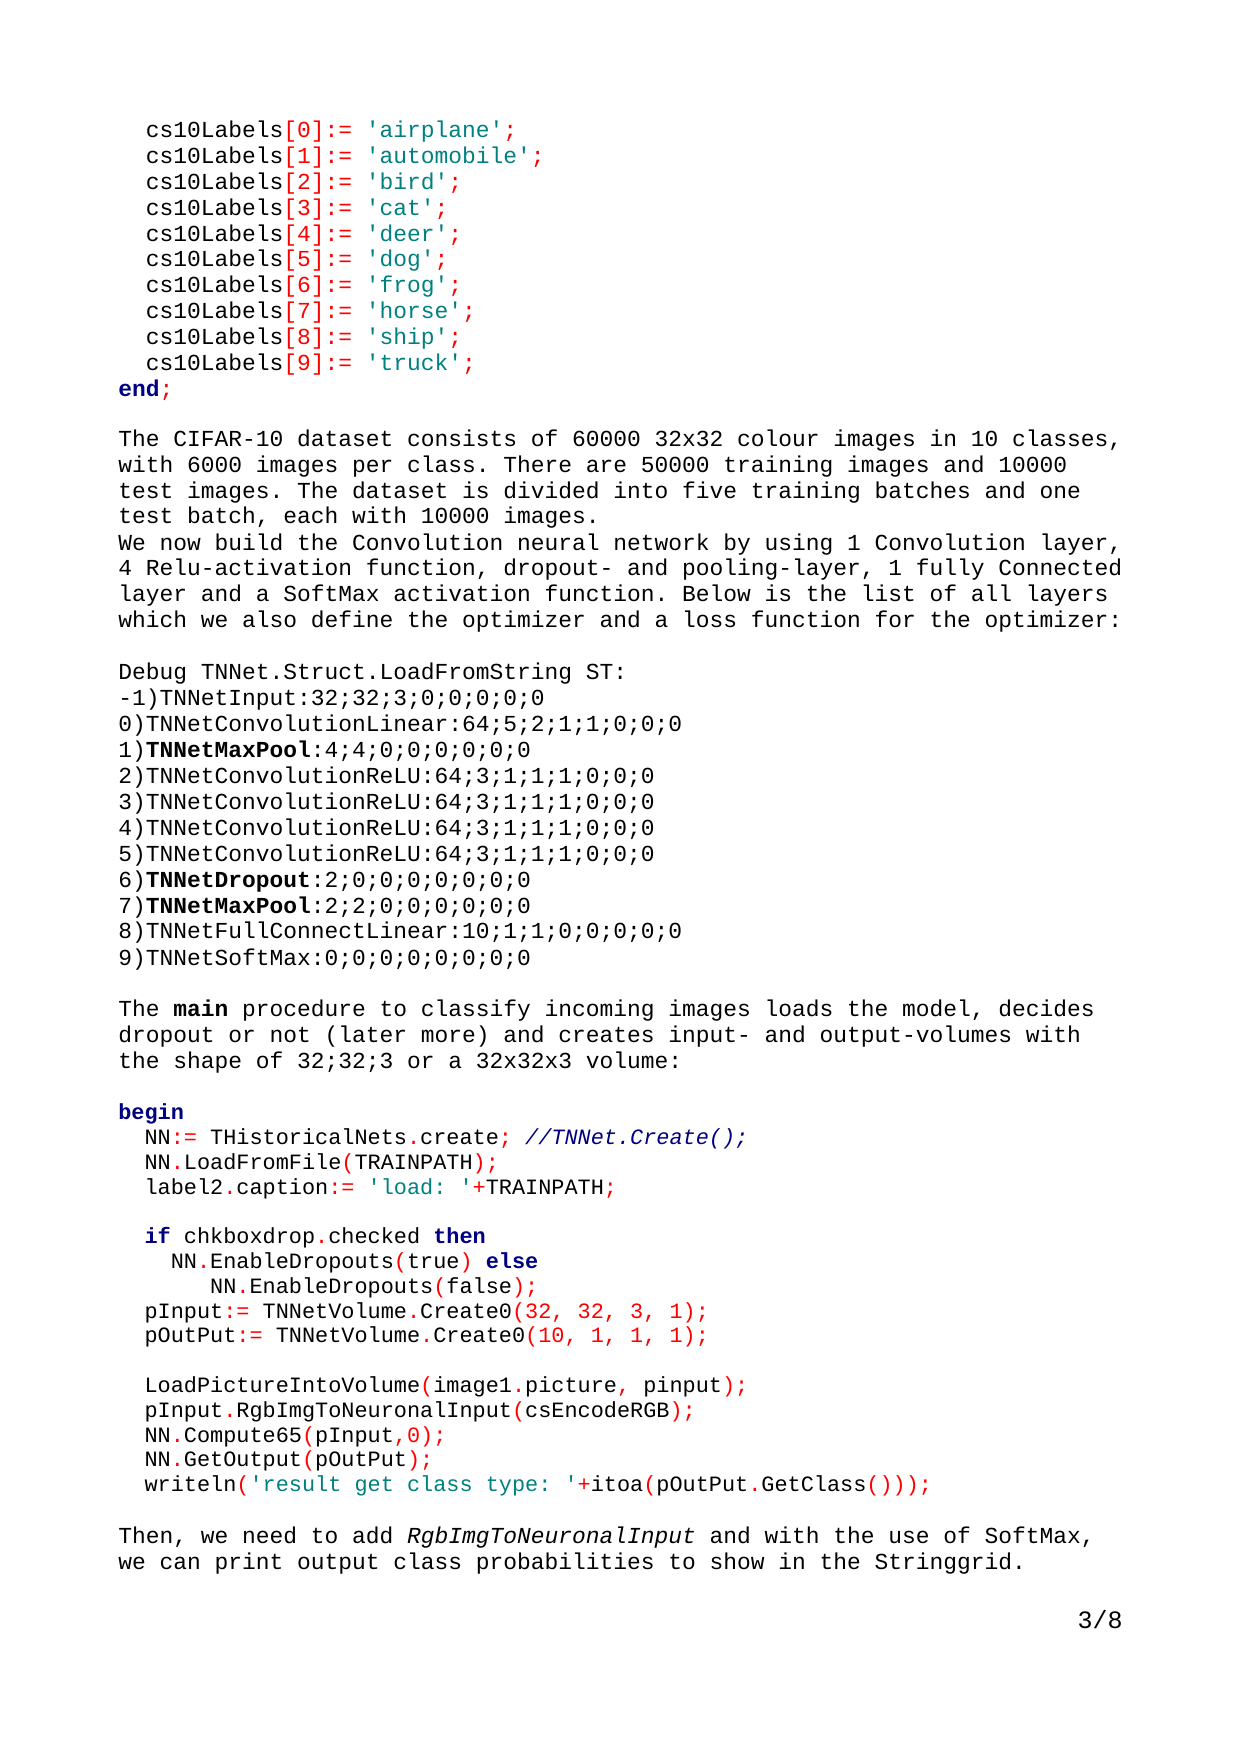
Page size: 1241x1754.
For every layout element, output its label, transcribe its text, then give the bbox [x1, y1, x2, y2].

text 0)TNNetConvolutionLinear:64;5;2;1;1;0;0;0 [118, 712, 1122, 738]
text 8)TNNetFullConnectLinear:10;1;1;0;0;0;0;0 [118, 920, 1122, 946]
text cs10Labels[9]:= 'truck'; [118, 352, 1122, 377]
text 5)TNNetConvolutionReLU:64;3;1;1;1;0;0;0 [118, 842, 1122, 868]
text label2.caption:= 'load: '+TRAINPATH; [118, 1176, 1122, 1201]
text cs10Labels[2]:= 'bird'; [118, 170, 1122, 196]
text NN.LoadFromFile(TRAINPATH); [118, 1151, 1122, 1176]
text cs10Labels[7]:= 'horse'; [118, 300, 1122, 326]
text 4)TNNetConvolutionReLU:64;3;1;1;1;0;0;0 [118, 816, 1122, 842]
text Then, we need to add RgbImgToNeuronalInput and with the use of SoftMax, we can print output class probabilities to show in the Stringgrid. [118, 1524, 1122, 1576]
text 1)TNNetMaxPool:4;4;0;0;0;0;0;0 [118, 738, 1122, 764]
text pOutPut:= TNNetVolume.Create0(10, 1, 1, 1); [118, 1324, 1122, 1349]
text Debug TNNet.Struct.LoadFromString ST: [118, 661, 1122, 686]
text -1)TNNetInput:32;32;3;0;0;0;0;0 [118, 686, 1122, 712]
text cs10Labels[3]:= 'cat'; [118, 196, 1122, 222]
text 6)TNNetDropout:2;0;0;0;0;0;0;0 [118, 868, 1122, 894]
text LoadPictureIntoVolume(image1.picture, pinput); [118, 1374, 1122, 1399]
text if chkboxdrop.checked then [118, 1225, 1122, 1250]
text 7)TNNetMaxPool:2;2;0;0;0;0;0;0 [118, 894, 1122, 920]
text We now build the Convolution neural network by using 1 Convolution layer, 4 Relu-activation function, dropout- and pooling-layer, 1 fully Connected layer and a SoftMax activation function. Below is the list of all layers which we also define the optimizer and a loss function for the optimizer: [118, 531, 1122, 634]
text cs10Labels[5]:= 'dog'; [118, 248, 1122, 274]
text 2)TNNetConvolutionReLU:64;3;1;1;1;0;0;0 [118, 764, 1122, 790]
text cs10Labels[4]:= 'deer'; [118, 222, 1122, 248]
text cs10Labels[6]:= 'frog'; [118, 274, 1122, 300]
text cs10Labels[8]:= 'ship'; [118, 326, 1122, 352]
text The CIFAR-10 dataset consists of 60000 32x32 colour images in 10 classes, with 6000 images per class. There are 50000 training images and 10000 test images. The dataset is divided into five training batches and one test batch, each with 10000 images. [118, 427, 1122, 531]
text NN:= THistoricalNets.create; //TNNet.Create(); [118, 1126, 1122, 1151]
text end; [118, 377, 1122, 403]
text 3)TNNetConvolutionReLU:64;3;1;1;1;0;0;0 [118, 790, 1122, 816]
text NN.EnableDropouts(false); [118, 1275, 1122, 1300]
text NN.GetOutput(pOutPut); [118, 1448, 1122, 1473]
text 9)TNNetSoftMax:0;0;0;0;0;0;0;0 [118, 946, 1122, 972]
text cs10Labels[1]:= 'automobile'; [118, 144, 1122, 170]
text begin [118, 1101, 1122, 1126]
text NN.EnableDropouts(true) else [118, 1250, 1122, 1275]
text NN.Compute65(pInput,0); [118, 1424, 1122, 1448]
text cs10Labels[0]:= 'airplane'; [118, 118, 1122, 144]
text The main procedure to classify incoming images loads the model, decides dropout or not (later more) and creates input- and output-volumes with the shape of 32;32;3 or a 32x32x3 volume: [118, 998, 1122, 1076]
text pInput.RgbImgToNeuronalInput(csEncodeRGB); [118, 1399, 1122, 1424]
text writeln('result get class type: '+itoa(pOutPut.GetClass())); [118, 1473, 1122, 1498]
text pInput:= TNNetVolume.Create0(32, 32, 3, 1); [118, 1300, 1122, 1324]
